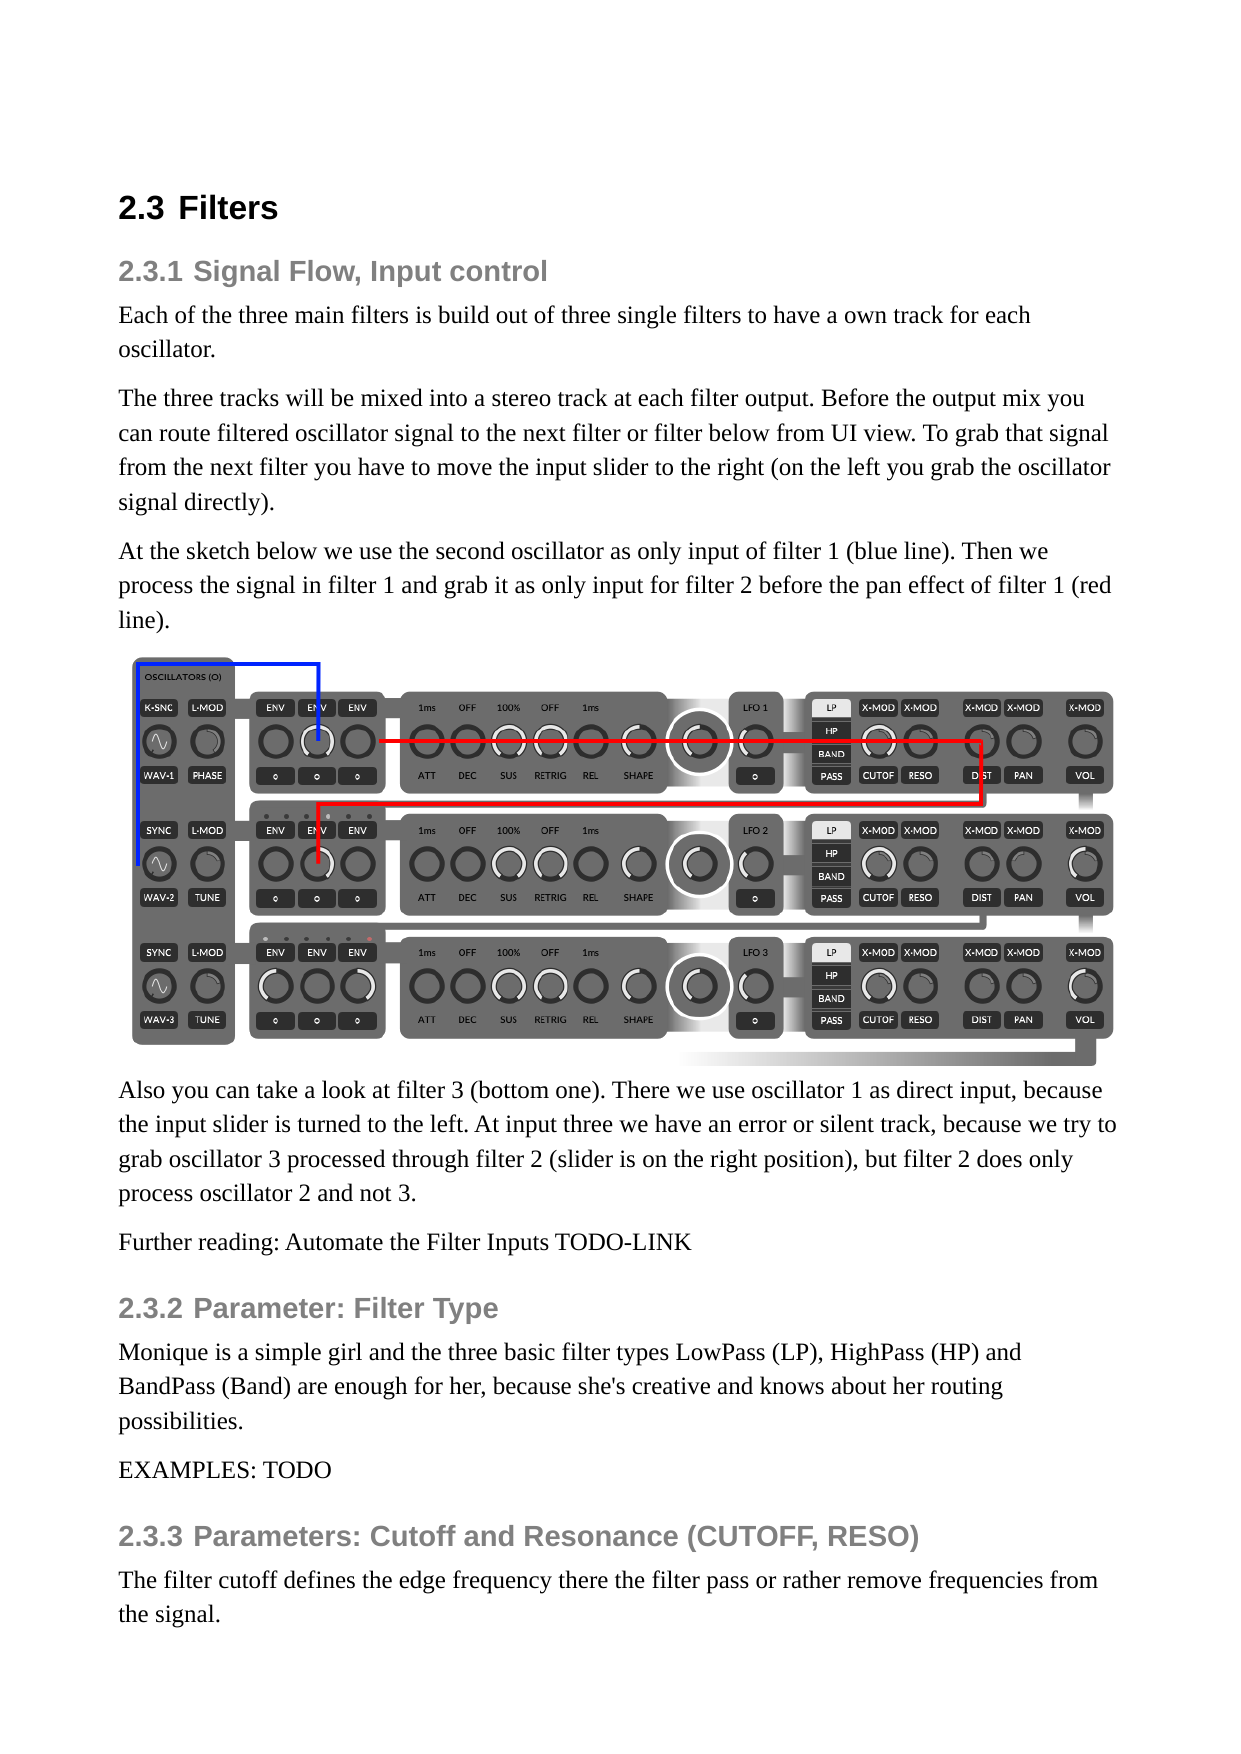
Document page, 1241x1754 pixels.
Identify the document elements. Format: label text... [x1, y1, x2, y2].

text Also you can take a look at filter 3 (bottom one). There we use oscillator 1 as direct input, because the input slider is turned to the left. At input three we have an error or silent track, because we try to grab oscillator 3 processed through filter 2 (slider is on the right position), but filter 2 does only process oscillator 2 and not 3. [118, 1069, 1122, 1207]
subtitle Signal Flow, Input control [118, 254, 1122, 287]
text EXAMPLES: TODO [118, 1455, 1122, 1484]
text The filter cutoff defines the edge frequency there the filter pass or rather remove frequencies from the signal. [118, 1565, 1122, 1628]
subtitle Filters [118, 188, 1122, 227]
text Each of the three main filters is build out of three single filters to have a own track for each oscillator. [118, 300, 1122, 363]
subtitle Parameter: Filter Type [118, 1291, 1122, 1324]
picture [118, 653, 1123, 1069]
text Further reading: Automate the Filter Inputs TODO-LINK [118, 1227, 1122, 1256]
subtitle Parameters: Cutoff and Resonance (CUTOFF, RESO) [118, 1519, 1122, 1552]
text The three tracks will be mixed into a stereo track at each filter output. Before the output mix you can route filtered oscillator signal to the next filter or filter below from UI view. To grab that signal from the next filter you have to move the input slider to the right (on the left you grab the oscillator signal directly). [118, 383, 1122, 516]
text At the sketch below we use the second oscillator as only input of filter 1 (blue line). Then we process the signal in filter 1 and grab it as only input for filter 2 before the pan effect of filter 1 (red line). [118, 536, 1122, 633]
text Monique is a simple girl and the three basic filter types LowPass (LP), HighPass (HP) and BandPass (Band) are enough for her, because she's creative and knows about her routing possibilities. [118, 1337, 1122, 1435]
